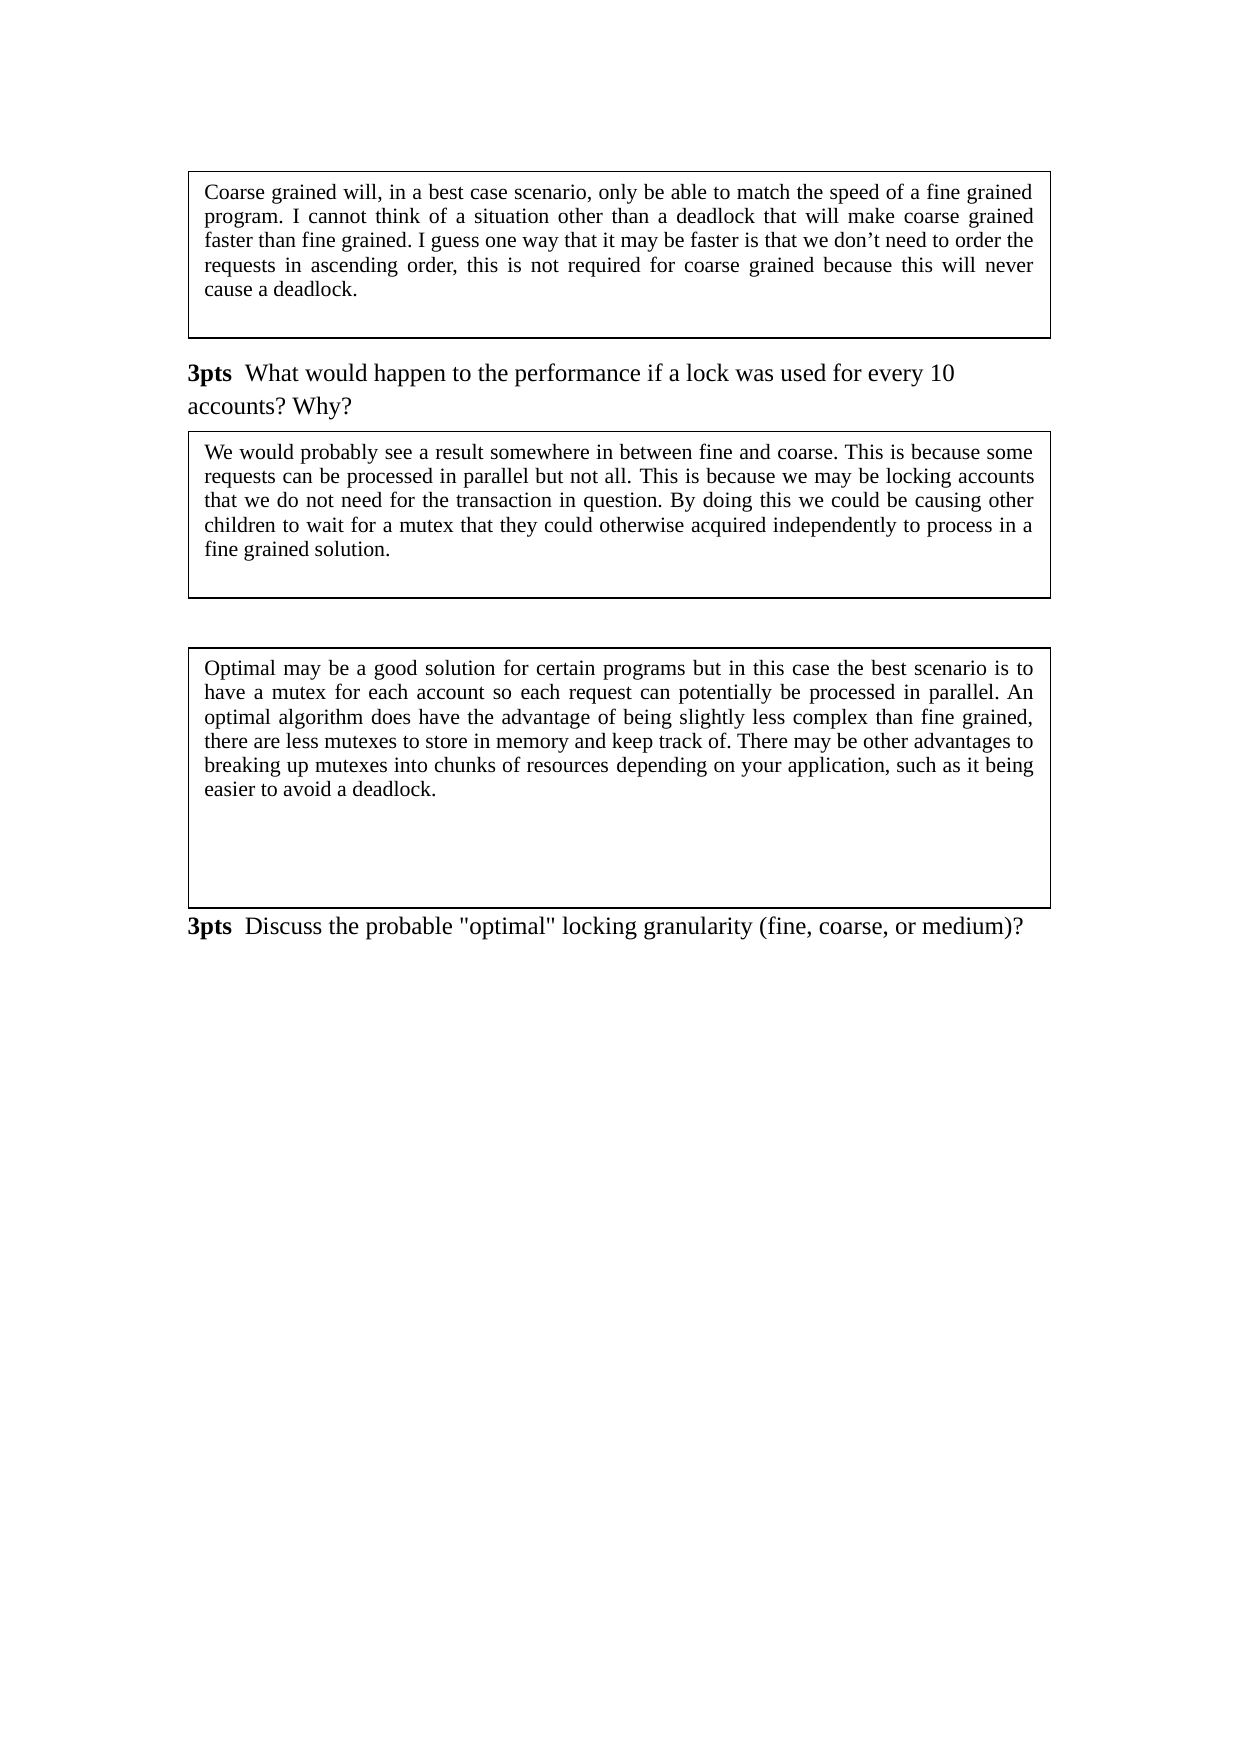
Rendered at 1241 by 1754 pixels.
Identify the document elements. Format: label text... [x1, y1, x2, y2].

text Optimal may be a good solution for certain programs but in this case the best scenario is to have a mutex for each account so each request can potentially be processed in parallel. An optimal algorithm does have the advantage of being slightly less complex than fine grained, there are less mutexes to store in memory and keep track of. There may be other advantages to breaking up mutexes into chunks of resources depending on your application, such as it being easier to avoid a deadlock. [204, 656, 1035, 802]
text We would probably see a result somewhere in between fine and coarse. This is because some requests can be processed in parallel but not all. This is because we may be locking accounts that we do not need for the transaction in question. By doing this we could be causing other children to wait for a mutex that they could otherwise acquired independently to process in a fine grained solution. [204, 440, 1035, 561]
text Coarse grained will, in a best case scenario, only be able to match the speed of a fine grained program. I cannot think of a situation other than a deadlock that will make coarse grained faster than fine grained. I guess one way that it may be faster is that we don’t need to order the requests in ascending order, this is not required for coarse grained because this will never cause a deadlock. [204, 180, 1035, 301]
text 3pts Discuss the probable "optimal" locking granularity (fine, coarse, or medium)? [187, 422, 1053, 942]
text 3pts What would happen to the performance if a lock was used for every 10 accounts? Why? [187, 162, 1053, 422]
